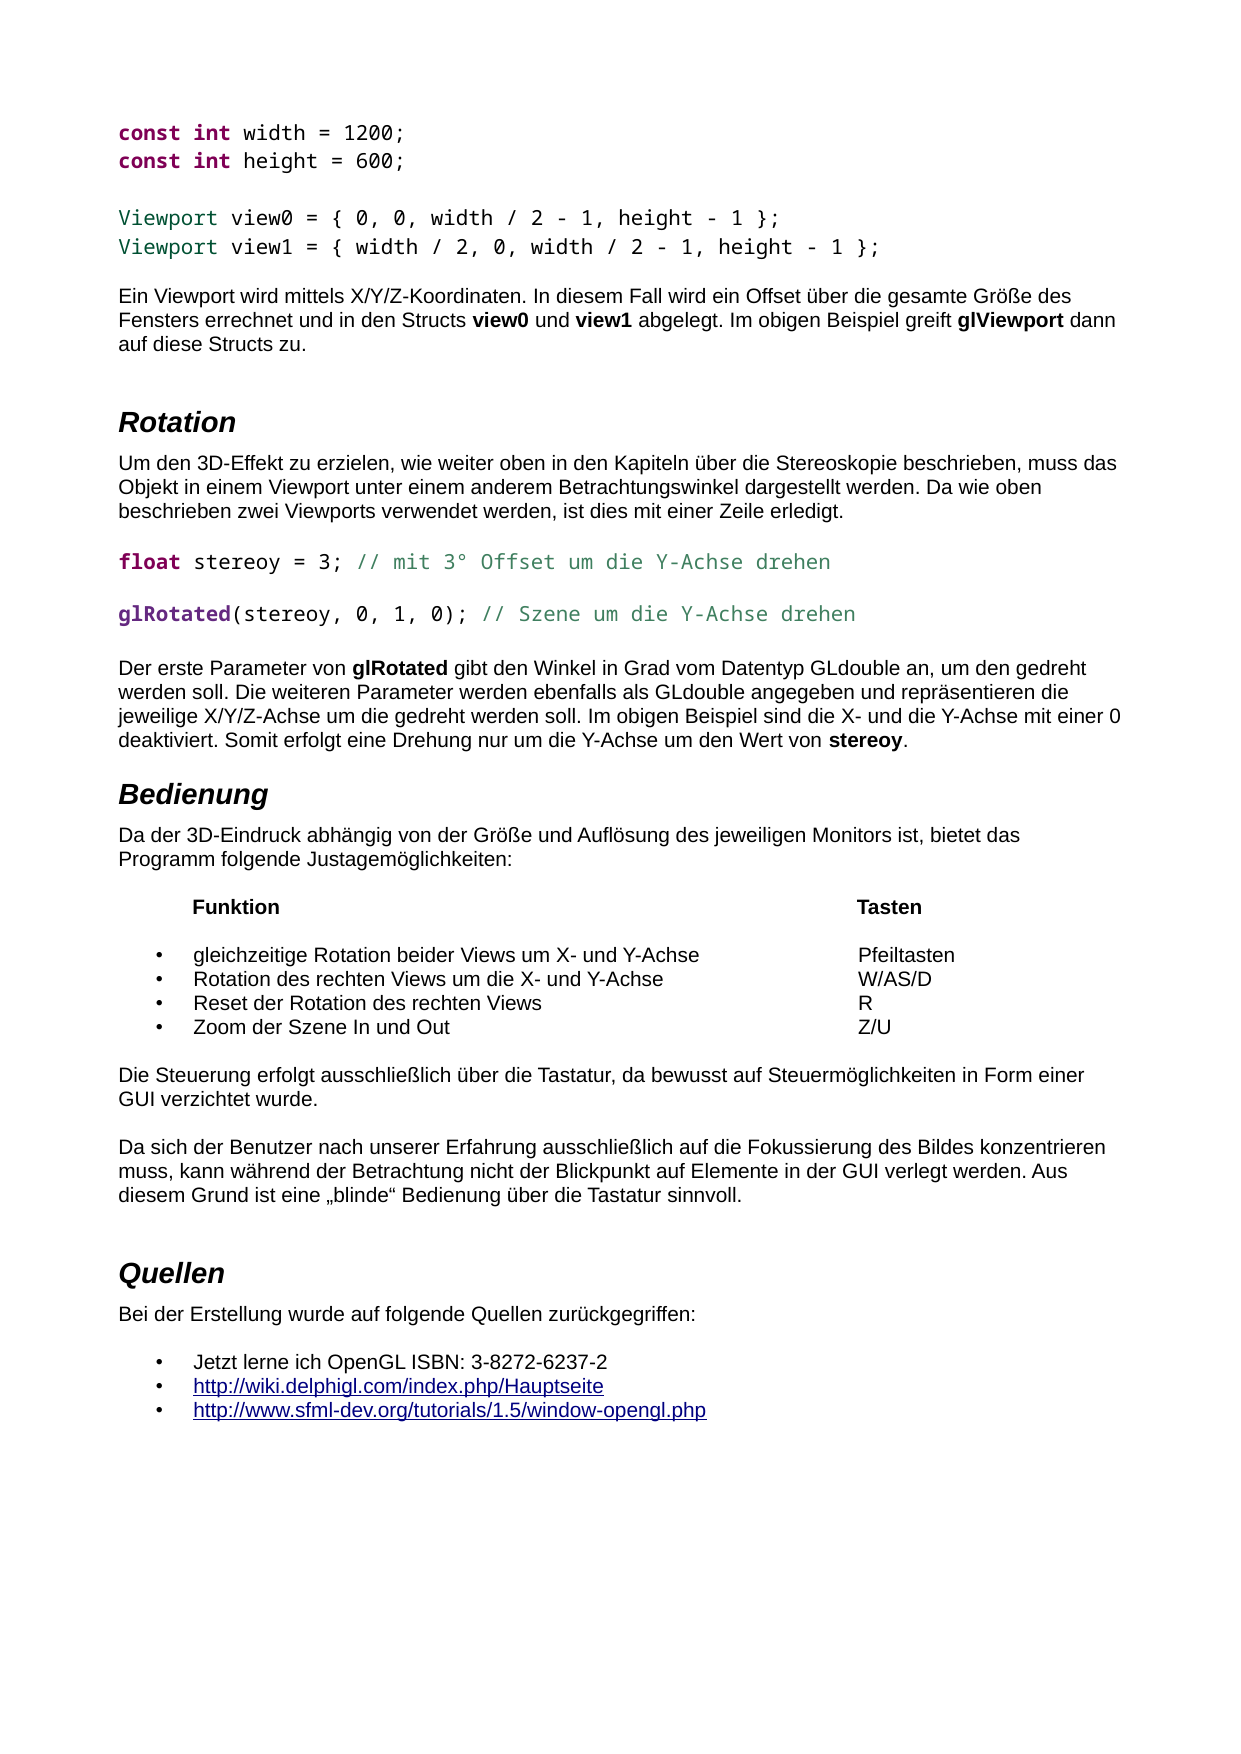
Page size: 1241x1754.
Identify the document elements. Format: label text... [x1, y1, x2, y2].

list Jetzt lerne ich OpenGL ISBN: 3-8272-6237-2 [156, 1350, 1122, 1374]
text Funktion Tasten [118, 895, 1122, 919]
text const int height = 600; [118, 147, 1122, 175]
text float stereoy = 3; // mit 3° Offset um die Y-Achse drehen [118, 547, 1122, 575]
text const int width = 1200; [118, 118, 1122, 147]
text Um den 3D-Effekt zu erzielen, wie weiter oben in den Kapiteln über die Stereoskopie beschrieben, muss das Objekt in einem Viewport unter einem anderem Betrachtungswinkel dargestellt werden. Da wie oben beschrieben zwei Viewports verwendet werden, ist dies mit einer Zeile erledigt. [118, 451, 1122, 523]
list http://www.sfml-dev.org/tutorials/1.5/window-opengl.php [156, 1398, 1122, 1422]
list Reset der Rotation des rechten Views R [156, 991, 1122, 1015]
text glRotated(stereoy, 0, 1, 0); // Szene um die Y-Achse drehen [118, 599, 1122, 628]
subtitle Bedienung [118, 777, 1122, 811]
text Bei der Erstellung wurde auf folgende Quellen zurückgegriffen: [118, 1302, 1122, 1326]
list gleichzeitige Rotation beider Views um X- und Y-Achse Pfeiltasten [156, 943, 1122, 967]
list http://wiki.delphigl.com/index.php/Hauptseite [156, 1374, 1122, 1398]
text Viewport view0 = { 0, 0, width / 2 - 1, height - 1 }; [118, 203, 1122, 232]
subtitle Quellen [118, 1256, 1122, 1289]
text Viewport view1 = { width / 2, 0, width / 2 - 1, height - 1 }; [118, 232, 1122, 260]
text Da der 3D-Eindruck abhängig von der Größe und Auflösung des jeweiligen Monitors ist, bietet das Programm folgende Justagemöglichkeiten: [118, 823, 1122, 871]
text Da sich der Benutzer nach unserer Erfahrung ausschließlich auf die Fokussierung des Bildes konzentrieren muss, kann während der Betrachtung nicht der Blickpunkt auf Elemente in der GUI verlegt werden. Aus diesem Grund ist eine „blinde“ Bedienung über die Tastatur sinnvoll. [118, 1135, 1122, 1207]
subtitle Rotation [118, 405, 1122, 439]
list Zoom der Szene In und Out Z/U [156, 1015, 1122, 1039]
text Der erste Parameter von glRotated gibt den Winkel in Grad vom Datentyp GLdouble an, um den gedreht werden soll. Die weiteren Parameter werden ebenfalls als GLdouble angegeben und repräsentieren die jeweilige X/Y/Z-Achse um die gedreht werden soll. Im obigen Beispiel sind die X- und die Y-Achse mit einer 0 deaktiviert. Somit erfolgt eine Drehung nur um die Y-Achse um den Wert von stereoy. [118, 656, 1122, 752]
text Die Steuerung erfolgt ausschließlich über die Tastatur, da bewusst auf Steuermöglichkeiten in Form einer GUI verzichtet wurde. [118, 1063, 1122, 1111]
text Ein Viewport wird mittels X/Y/Z-Koordinaten. In diesem Fall wird ein Offset über die gesamte Größe des Fensters errechnet und in den Structs view0 und view1 abgelegt. Im obigen Beispiel greift glViewport dann auf diese Structs zu. [118, 284, 1122, 356]
list Rotation des rechten Views um die X- und Y-Achse W/AS/D [156, 967, 1122, 991]
